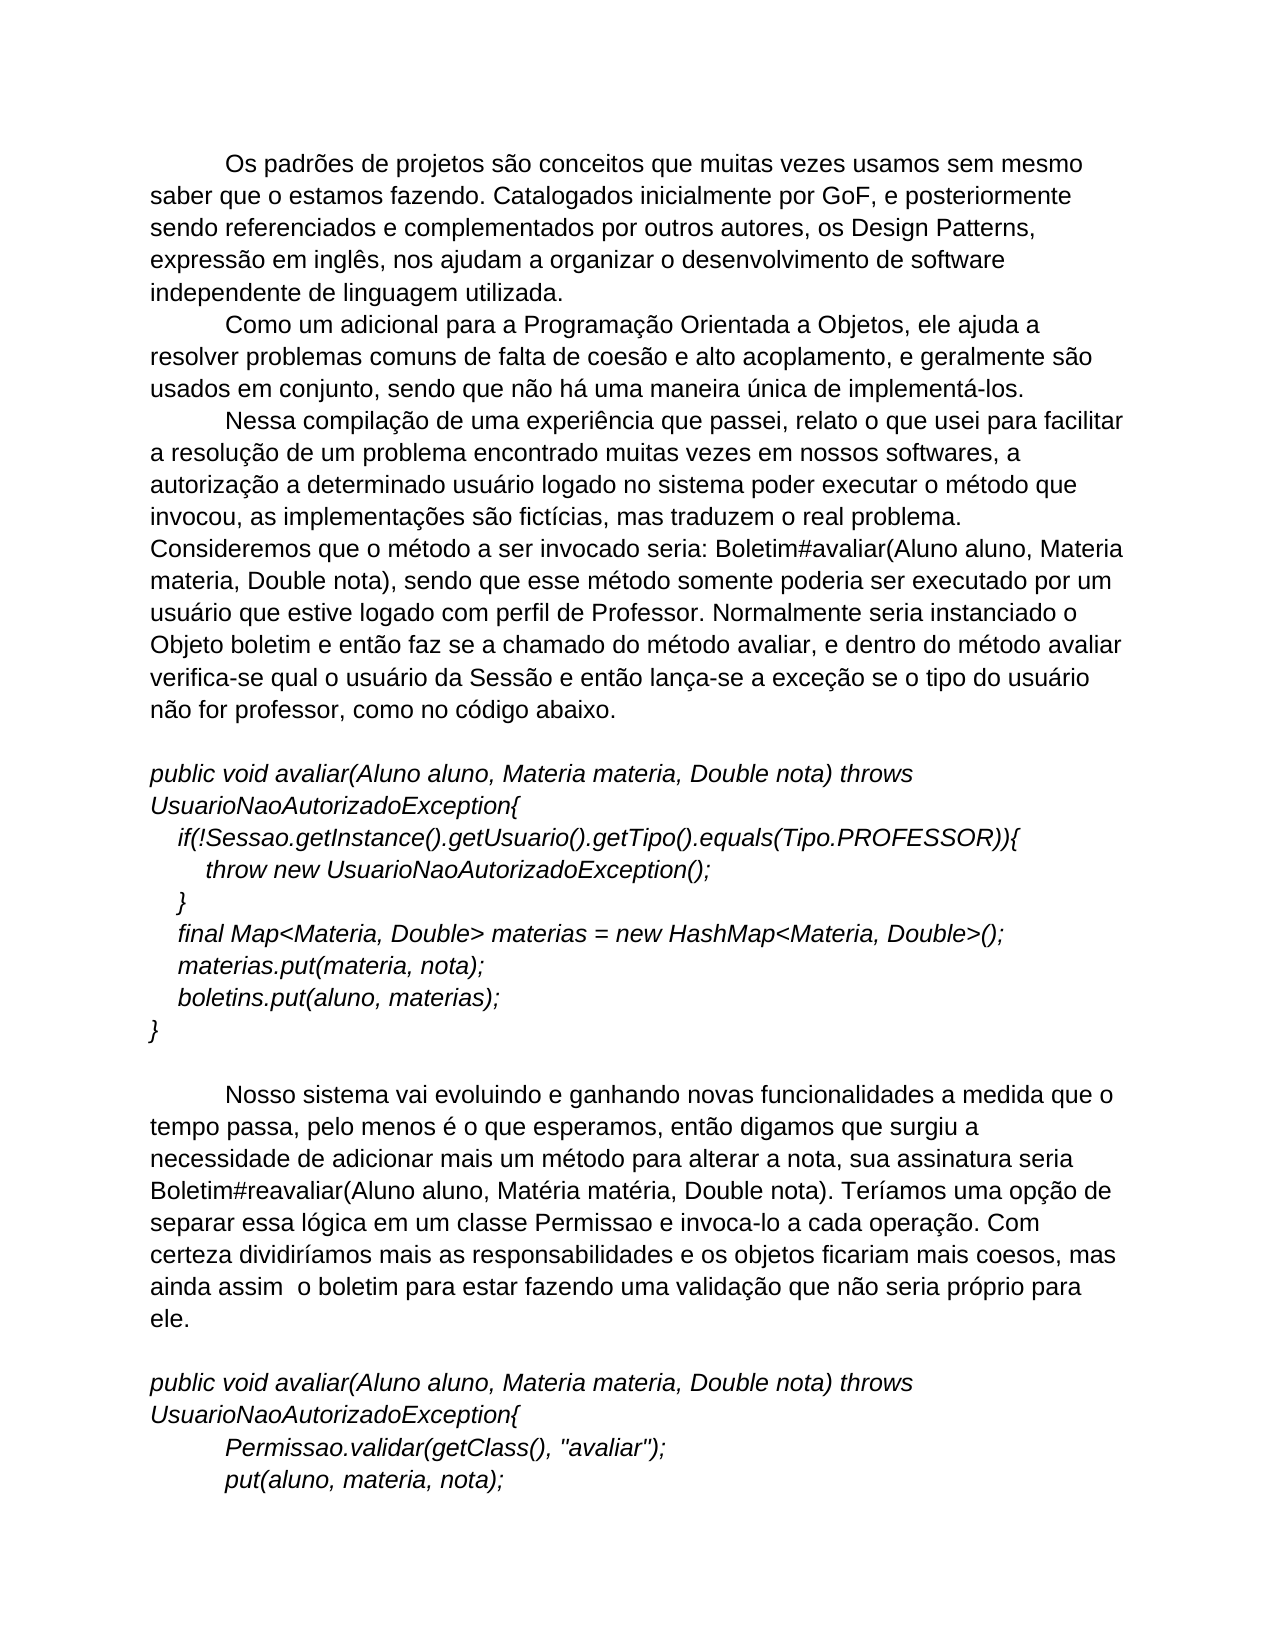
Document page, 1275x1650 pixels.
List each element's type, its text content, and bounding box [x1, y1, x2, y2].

text boletins.put(aluno, materias); [150, 984, 1125, 1012]
text put(aluno, materia, nota); [150, 1465, 1125, 1493]
text materias.put(materia, nota); [150, 952, 1125, 980]
text final Map<Materia, Double> materias = new HashMap<Materia, Double>(); [150, 920, 1125, 948]
text } [150, 1016, 1125, 1044]
text Os padrões de projetos são conceitos que muitas vezes usamos sem mesmo saber que o estamos fazendo. Catalogados inicialmente por GoF, e posteriormente sendo referenciados e complementados por outros autores, os Design Patterns, expressão em inglês, nos ajudam a organizar o desenvolvimento de software independente de linguagem utilizada. [150, 150, 1125, 306]
text if(!Sessao.getInstance().getUsuario().getTipo().equals(Tipo.PROFESSOR)){ [150, 824, 1125, 852]
text throw new UsuarioNaoAutorizadoException(); [150, 856, 1125, 884]
text Como um adicional para a Programação Orientada a Objetos, ele ajuda a resolver problemas comuns de falta de coesão e alto acoplamento, e geralmente são usados em conjunto, sendo que não há uma maneira única de implementá-los. [150, 310, 1125, 402]
text public void avaliar(Aluno aluno, Materia materia, Double nota) throws UsuarioNaoAutorizadoException{ [150, 1369, 1125, 1429]
text Permissao.validar(getClass(), "avaliar"); [150, 1433, 1125, 1461]
text Nessa compilação de uma experiência que passei, relato o que usei para facilitar a resolução de um problema encontrado muitas vezes em nossos softwares, a autorização a determinado usuário logado no sistema poder executar o método que invocou, as implementações são fictícias, mas traduzem o real problema. Consideremos que o método a ser invocado seria: Boletim#avaliar(Aluno aluno, Materia materia, Double nota), sendo que esse método somente poderia ser executado por um usuário que estive logado com perfil de Professor. Normalmente seria instanciado o Objeto boletim e então faz se a chamado do método avaliar, e dentro do método avaliar verifica-se qual o usuário da Sessão e então lança-se a exceção se o tipo do usuário não for professor, como no código abaixo. [150, 407, 1125, 723]
text public void avaliar(Aluno aluno, Materia materia, Double nota) throws UsuarioNaoAutorizadoException{ [150, 759, 1125, 819]
text } [150, 888, 1125, 916]
text Nosso sistema vai evoluindo e ganhando novas funcionalidades a medida que o tempo passa, pelo menos é o que esperamos, então digamos que surgiu a necessidade de adicionar mais um método para alterar a nota, sua assinatura seria Boletim#reavaliar(Aluno aluno, Matéria matéria, Double nota). Teríamos uma opção de separar essa lógica em um classe Permissao e invoca-lo a cada operação. Com certeza dividiríamos mais as responsabilidades e os objetos ficariam mais coesos, mas ainda assim o boletim para estar fazendo uma validação que não seria próprio para ele. [150, 1080, 1125, 1333]
